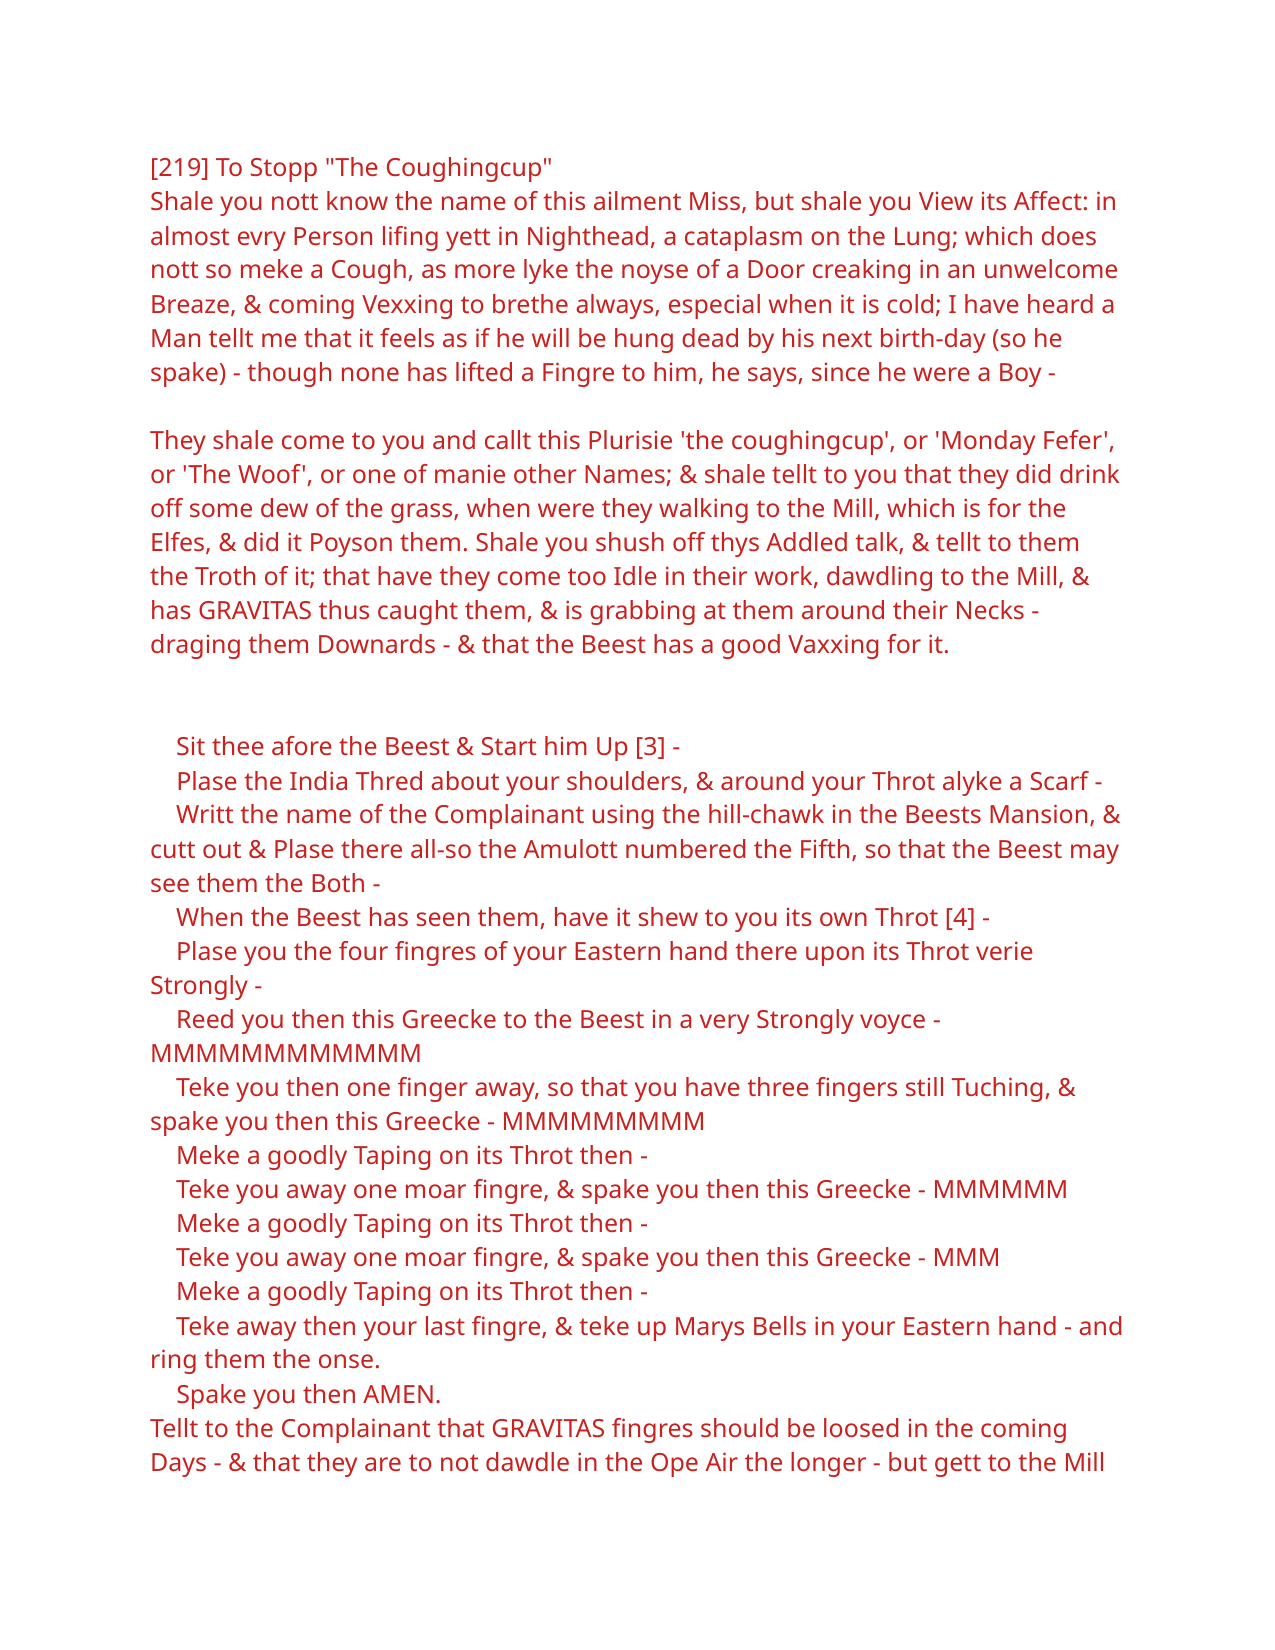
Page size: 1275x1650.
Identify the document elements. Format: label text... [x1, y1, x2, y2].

text Tellt to the Complainant that GRAVITAS fingres should be loosed in the coming Days - & that they are to not dawdle in the Ope Air the longer - but gett to the Mill [150, 1410, 1125, 1478]
text Teke you away one moar fingre, & spake you then this Greecke - MMM [150, 1240, 1125, 1274]
text Meke a goodly Taping on its Throt then - [150, 1274, 1125, 1308]
text Sit thee afore the Beest & Start him Up [3] - [150, 729, 1125, 763]
text Meke a goodly Taping on its Throt then - [150, 1138, 1125, 1172]
text They shale come to you and callt this Plurisie 'the coughingcup', or 'Monday Fefer', or 'The Woof', or one of manie other Names; & shale tellt to you that they did drink off some dew of the grass, when were they walking to the Mill, which is for the Elfes, & did it Poyson them. Shale you shush off thys Addled talk, & tellt to them the Troth of it; that have they come too Idle in their work, dawdling to the Mill, & has GRAVITAS thus caught them, & is grabbing at them around their Necks - draging them Downards - & that the Beest has a good Vaxxing for it. [150, 422, 1125, 661]
text Writt the name of the Complainant using the hill-chawk in the Beests Mansion, & cutt out & Plase there all-so the Amulott numbered the Fifth, so that the Beest may see them the Both - [150, 797, 1125, 899]
text Meke a goodly Taping on its Throt then - [150, 1206, 1125, 1240]
text Plase you the four fingres of your Eastern hand there upon its Throt verie Strongly - [150, 933, 1125, 1002]
text Teke you away one moar fingre, & spake you then this Greecke - MMMMMM [150, 1172, 1125, 1206]
text When the Beest has seen them, have it shew to you its own Throt [4] - [150, 899, 1125, 933]
text Teke you then one finger away, so that you have three fingers still Tuching, & spake you then this Greecke - MMMMMMMMM [150, 1070, 1125, 1138]
text Spake you then AMEN. [150, 1376, 1125, 1410]
text Plase the India Thred about your shoulders, & around your Throt alyke a Scarf - [150, 763, 1125, 797]
text [219] To Stopp "The Coughingcup" [150, 150, 1125, 184]
text Shale you nott know the name of this ailment Miss, but shale you View its Affect: in almost evry Person lifing yett in Nighthead, a cataplasm on the Lung; which does nott so meke a Cough, as more lyke the noyse of a Door creaking in an unwelcome Breaze, & coming Vexxing to brethe always, especial when it is cold; I have heard a Man tellt me that it feels as if he will be hung dead by his next birth-day (so he spake) - though none has lifted a Fingre to him, he says, since he were a Boy - [150, 184, 1125, 388]
text Reed you then this Greecke to the Beest in a very Strongly voyce - MMMMMMMMMMMM [150, 1002, 1125, 1070]
text Teke away then your last fingre, & teke up Marys Bells in your Eastern hand - and ring them the onse. [150, 1308, 1125, 1376]
